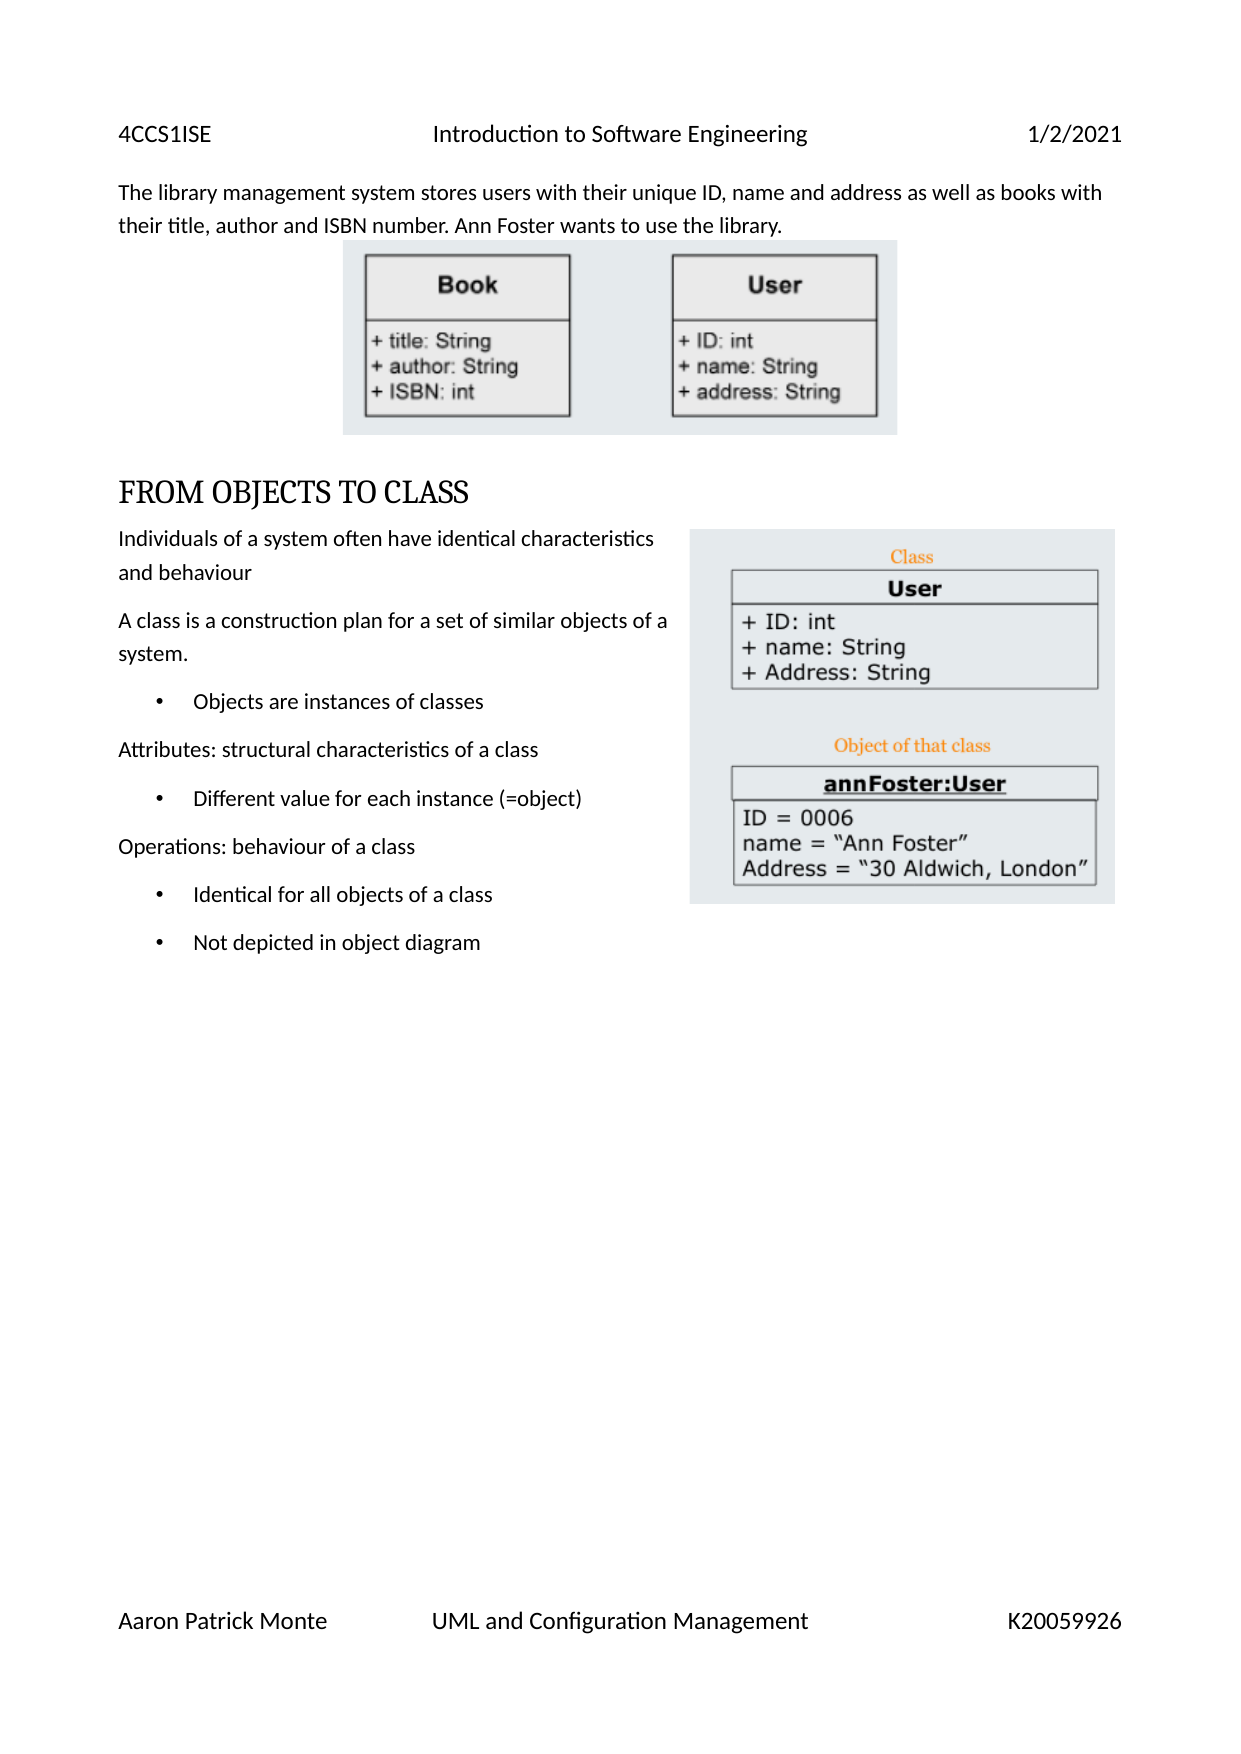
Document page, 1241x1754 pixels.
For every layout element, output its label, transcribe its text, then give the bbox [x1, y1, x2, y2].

list Different value for each instance (=object) [156, 784, 689, 812]
list Not depicted in object diagram [156, 928, 1122, 956]
list Objects are instances of classes [156, 687, 689, 716]
picture [342, 240, 898, 435]
list Identical for all objects of a class [156, 880, 1122, 908]
picture [689, 529, 1115, 904]
text Attributes: structural characteristics of a class [118, 736, 689, 764]
text The library management system stores users with their unique ID, name and address as well as books with their title, author and ISBN number. Ann Foster wants to use the library. [118, 178, 1122, 240]
text Operations: behaviour of a class [118, 832, 689, 860]
text A class is a construction plan for a set of similar objects of a system. [118, 606, 689, 667]
text Individuals of a system often have identical characteristics and behaviour [118, 524, 1122, 586]
subtitle From objects to class [118, 473, 1122, 512]
